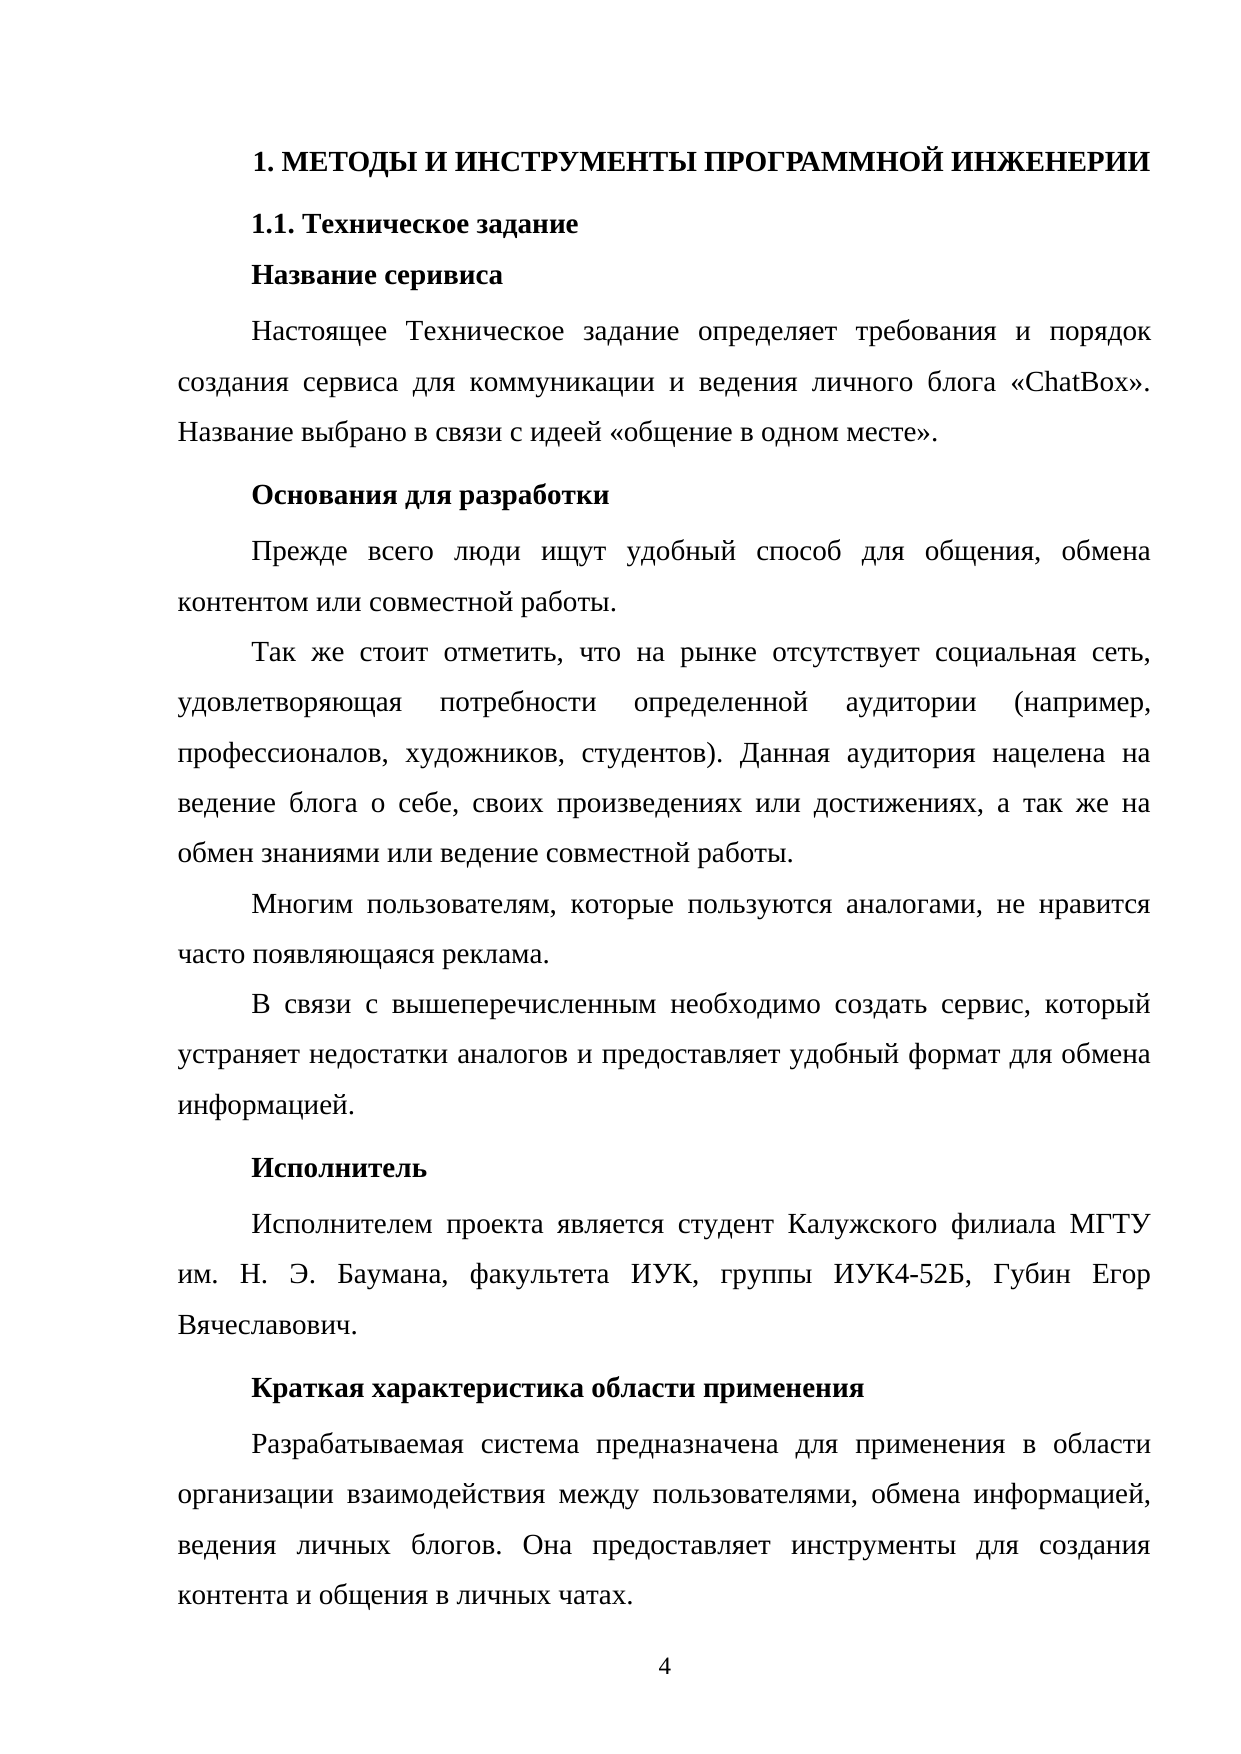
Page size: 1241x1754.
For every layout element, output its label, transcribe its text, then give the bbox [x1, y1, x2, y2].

text Так же стоит отметить, что на рынке отсутствует социальная сеть, удовлетворяющая потребности определенной аудитории (например, профессионалов, художников, студентов). Данная аудитория нацелена на ведение блога о себе, своих произведениях или достижениях, а так же на обмен знаниями или ведение совместной работы. [177, 634, 1152, 869]
text Разрабатываемая система предназначена для применения в области организации взаимодействия между пользователями, обмена информацией, ведения личных блогов. Она предоставляет инструменты для создания контента и общения в личных чатах. [177, 1426, 1152, 1611]
subtitle 1.1. Техническое задание [177, 206, 1152, 239]
text В связи с вышеперечисленным необходимо создать сервис, который устраняет недостатки аналогов и предоставляет удобный формат для обмена информацией. [177, 986, 1152, 1121]
text Исполнителем проекта является студент Калужского филиала МГТУ им. Н. Э. Баумана, факультета ИУК, группы ИУК4-52Б, Губин Егор Вячеславович. [177, 1206, 1152, 1341]
text Многим пользователям, которые пользуются аналогами, не нравится часто появляющаяся реклама. [177, 886, 1152, 969]
text Исполнитель [177, 1150, 1152, 1183]
text Прежде всего люди ищут удобный способ для общения, обмена контентом или совместной работы. [177, 533, 1152, 617]
text Краткая характеристика области применения [177, 1370, 1152, 1403]
text Название серивиса [177, 257, 1152, 291]
text Настоящее Техническое задание определяет требования и порядок создания сервиса для коммуникации и ведения личного блога «ChatBox». Название выбрано в связи с идеей «общение в одном месте». [177, 313, 1152, 448]
subtitle 1. МЕТОДЫ И ИНСТРУМЕНТЫ ПРОГРАММНОЙ ИНЖЕНЕРИИ [177, 144, 1152, 177]
text Основания для разработки [177, 477, 1152, 511]
